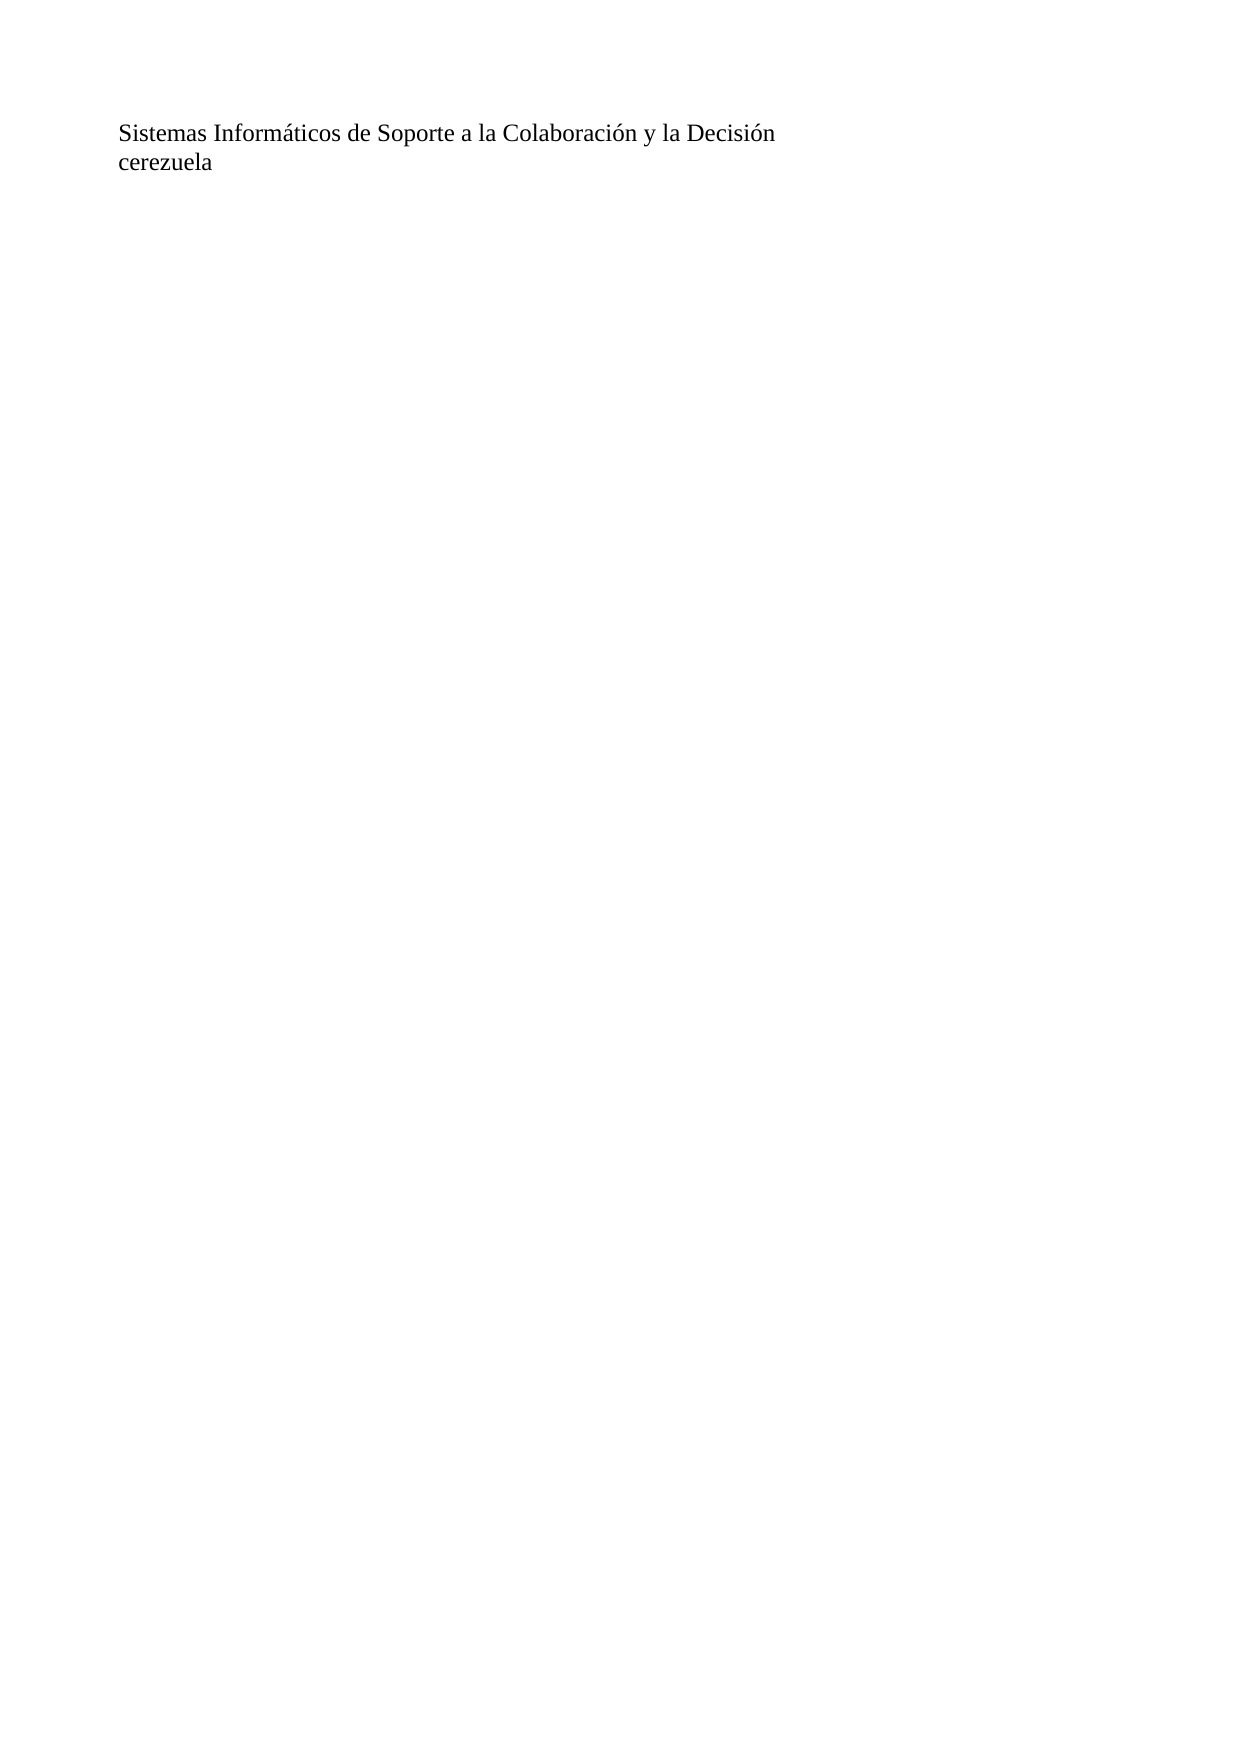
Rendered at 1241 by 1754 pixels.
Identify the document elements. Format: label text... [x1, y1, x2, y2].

text cerezuela [118, 147, 1122, 176]
text Sistemas Informáticos de Soporte a la Colaboración y la Decisión [118, 118, 1122, 147]
